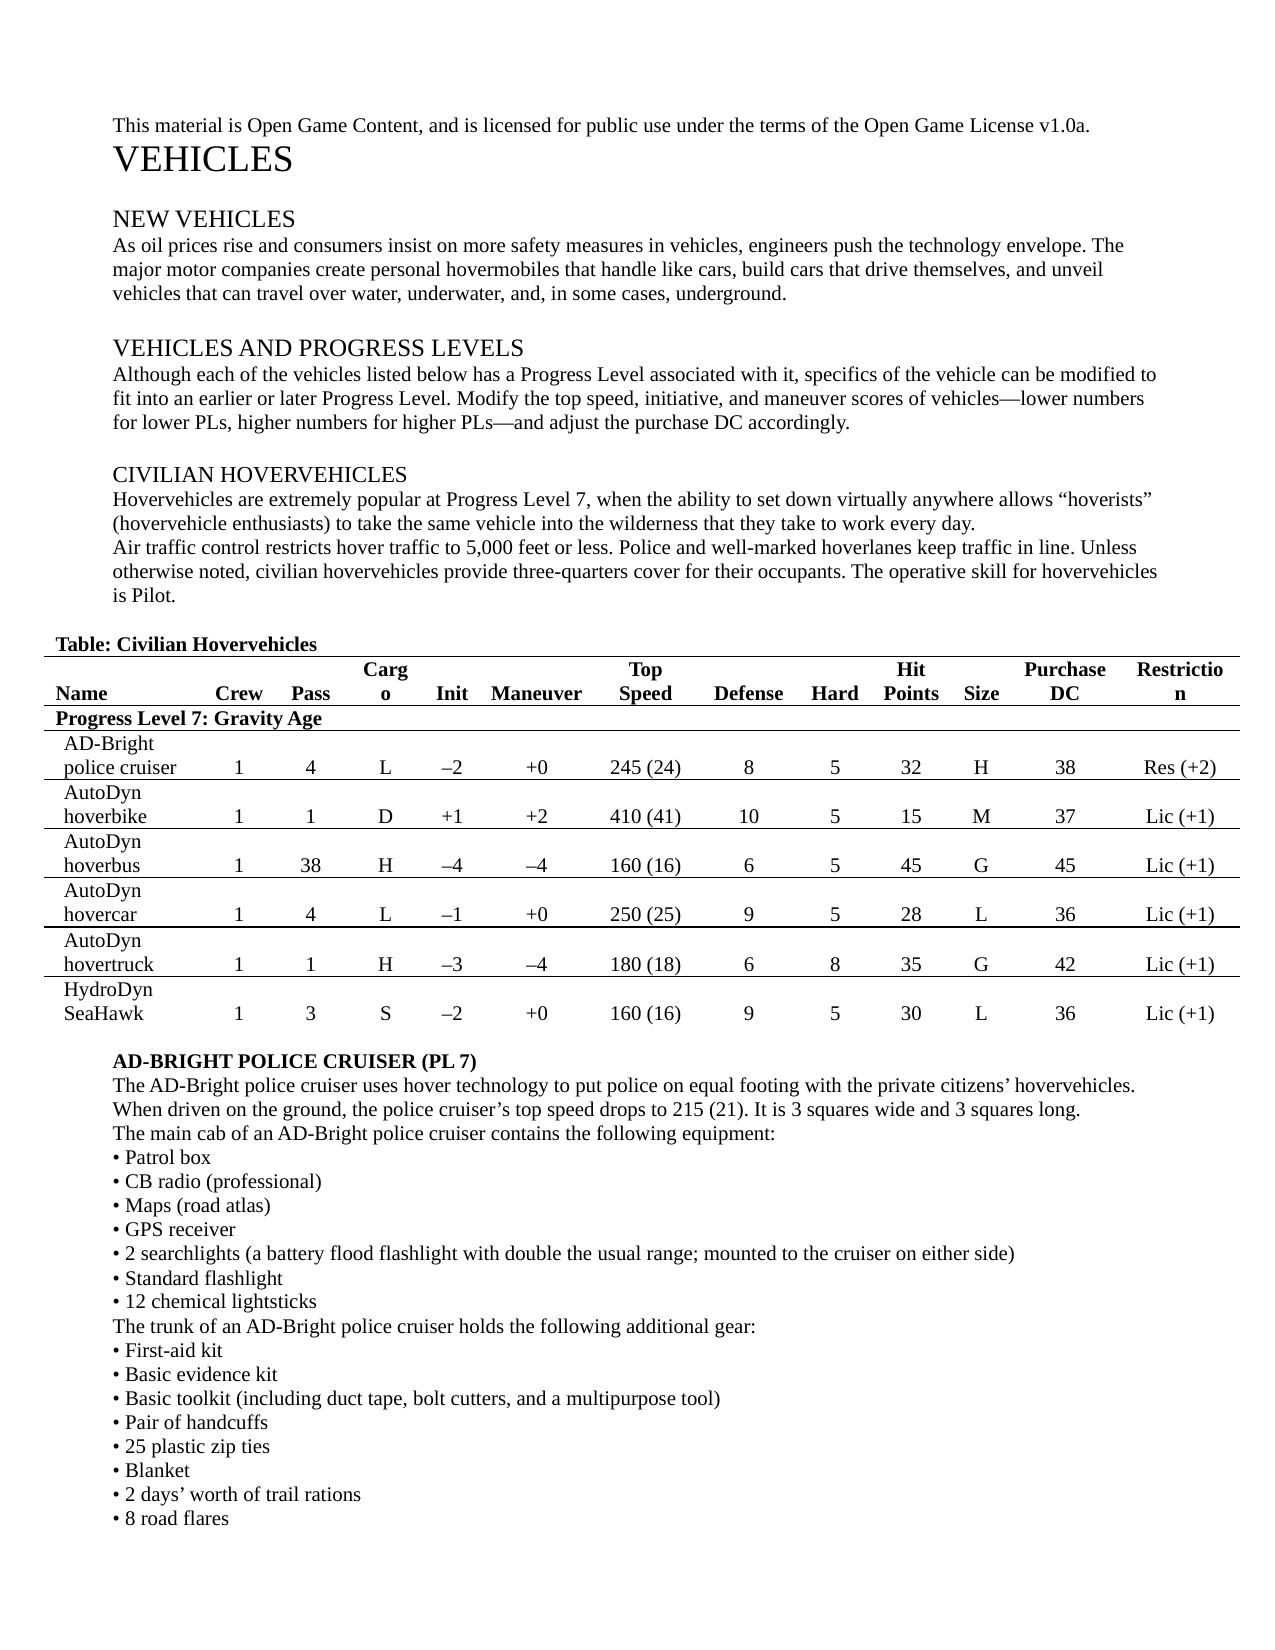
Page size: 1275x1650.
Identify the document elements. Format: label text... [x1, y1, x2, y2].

table_cell Top Speed [594, 657, 697, 705]
table_cell 37 [1011, 780, 1119, 828]
table_cell H [346, 829, 424, 877]
table_cell Cargo [346, 657, 424, 705]
subtitle NEW VEHICLES [112, 204, 1162, 232]
table_cell +2 [480, 780, 593, 828]
table_cell 1 [203, 878, 275, 926]
table_cell 180 (18) [594, 928, 697, 976]
table_cell 32 [870, 731, 952, 779]
table_cell Restriction [1120, 657, 1240, 705]
table_cell 3 [275, 977, 346, 1025]
table_cell H [346, 928, 424, 976]
table_cell Lic (+1) [1120, 878, 1240, 926]
table_cell H [952, 731, 1011, 779]
table_cell 8 [800, 928, 870, 976]
table_cell 9 [698, 878, 800, 926]
table_cell 1 [203, 780, 275, 828]
table_cell Lic (+1) [1120, 977, 1240, 1025]
table_cell 5 [800, 780, 870, 828]
table_cell 1 [203, 928, 275, 976]
table_cell 6 [698, 928, 800, 976]
table_cell 5 [800, 829, 870, 877]
table_cell 6 [698, 829, 800, 877]
text This material is Open Game Content, and is licensed for public use under the terms of the Open Game License v1.0a. [112, 112, 1162, 137]
text • 12 chemical lightsticks [112, 1289, 1162, 1313]
table_cell Lic (+1) [1120, 829, 1240, 877]
table_cell +0 [480, 731, 593, 779]
table_cell G [952, 928, 1011, 976]
table_cell 10 [698, 780, 800, 828]
table_cell Lic (+1) [1120, 928, 1240, 976]
table_cell +1 [425, 780, 479, 828]
text • Standard flashlight [112, 1265, 1162, 1289]
table_cell 1 [275, 780, 346, 828]
text • Blanket [112, 1458, 1162, 1482]
table_cell 1 [275, 928, 346, 976]
table_cell 15 [870, 780, 952, 828]
text • GPS receiver [112, 1217, 1162, 1241]
table_cell Init [425, 657, 479, 705]
table_cell Maneuver [480, 657, 593, 705]
table_cell 160 (16) [594, 829, 697, 877]
table_cell 9 [698, 977, 800, 1025]
table_cell AutoDyn hovercar [44, 878, 203, 926]
table_cell 160 (16) [594, 977, 697, 1025]
table_cell Defense [698, 657, 800, 705]
table_cell Lic (+1) [1120, 780, 1240, 828]
table_cell +0 [480, 878, 593, 926]
table_cell 4 [275, 878, 346, 926]
table_cell 8 [698, 731, 800, 779]
table_cell 1 [203, 731, 275, 779]
text • First-aid kit [112, 1338, 1162, 1362]
table_cell –2 [425, 977, 479, 1025]
table_cell L [952, 878, 1011, 926]
table_cell AD-Bright police cruiser [44, 731, 203, 779]
table_cell L [346, 878, 424, 926]
text CIVILIAN HOVERVEHICLES [112, 461, 1162, 487]
table_cell 1 [203, 977, 275, 1025]
text The main cab of an AD-Bright police cruiser contains the following equipment: [112, 1121, 1162, 1145]
text Air traffic control restricts hover traffic to 5,000 feet or less. Police and well-marked hoverlanes keep traffic in line. Unless otherwise noted, civilian hovervehicles provide three-quarters cover for their occupants. The operative skill for hovervehicles is Pilot. [112, 535, 1162, 607]
text • Maps (road atlas) [112, 1193, 1162, 1217]
table_cell 5 [800, 977, 870, 1025]
text The trunk of an AD-Bright police cruiser holds the following additional gear: [112, 1313, 1162, 1338]
table_cell AutoDyn hoverbike [44, 780, 203, 828]
table_cell Progress Level 7: Gravity Age [44, 706, 1240, 730]
table_cell 5 [800, 731, 870, 779]
table_cell 36 [1011, 878, 1119, 926]
table_cell 35 [870, 928, 952, 976]
table_cell 38 [275, 829, 346, 877]
table_cell D [346, 780, 424, 828]
table_cell –4 [480, 928, 593, 976]
text • Basic toolkit (including duct tape, bolt cutters, and a multipurpose tool) [112, 1386, 1162, 1410]
table_cell –2 [425, 731, 479, 779]
subtitle VEHICLES AND PROGRESS LEVELS [112, 333, 1162, 362]
table_cell 45 [1011, 829, 1119, 877]
table_cell G [952, 829, 1011, 877]
table_cell 42 [1011, 928, 1119, 976]
text As oil prices rise and consumers insist on more safety measures in vehicles, engineers push the technology envelope. The major motor companies create personal hovermobiles that handle like cars, build cars that drive themselves, and unveil vehicles that can travel over water, underwater, and, in some cases, underground. [112, 232, 1162, 305]
text • 25 plastic zip ties [112, 1434, 1162, 1458]
table_cell Purchase DC [1011, 657, 1119, 705]
table_cell Hard [800, 657, 870, 705]
subtitle VEHICLES [112, 137, 1162, 180]
table_cell 1 [203, 829, 275, 877]
table_cell M [952, 780, 1011, 828]
table_cell –3 [425, 928, 479, 976]
text Hovervehicles are extremely popular at Progress Level 7, when the ability to set down virtually anywhere allows “hoverists” (hovervehicle enthusiasts) to take the same vehicle into the wilderness that they take to work every day. [112, 487, 1162, 535]
table_cell Pass [275, 657, 346, 705]
table_cell Size [952, 657, 1011, 705]
table_cell 410 (41) [594, 780, 697, 828]
table_cell Hit Points [870, 657, 952, 705]
table_cell Crew [203, 657, 275, 705]
table_cell –1 [425, 878, 479, 926]
text • Pair of handcuffs [112, 1410, 1162, 1434]
table_cell L [346, 731, 424, 779]
table_cell 30 [870, 977, 952, 1025]
table_cell 245 (24) [594, 731, 697, 779]
text • CB radio (professional) [112, 1169, 1162, 1193]
text • 2 days’ worth of trail rations [112, 1482, 1162, 1506]
table_cell Res (+2) [1120, 731, 1240, 779]
table_cell 45 [870, 829, 952, 877]
table_cell 36 [1011, 977, 1119, 1025]
text AD-BRIGHT POLICE CRUISER (PL 7) [112, 1049, 1162, 1073]
table_cell 28 [870, 878, 952, 926]
text • 2 searchlights (a battery flood flashlight with double the usual range; mounted to the cruiser on either side) [112, 1241, 1162, 1265]
table_cell AutoDyn hovertruck [44, 928, 203, 976]
text • Basic evidence kit [112, 1362, 1162, 1386]
table_cell 4 [275, 731, 346, 779]
table_cell 38 [1011, 731, 1119, 779]
table_cell Name [44, 657, 203, 705]
table_cell 250 (25) [594, 878, 697, 926]
table_cell –4 [480, 829, 593, 877]
table_cell S [346, 977, 424, 1025]
table_header Table: Civilian Hovervehicles [44, 631, 1240, 656]
text Although each of the vehicles listed below has a Progress Level associated with it, specifics of the vehicle can be modified to fit into an earlier or later Progress Level. Modify the top speed, initiative, and maneuver scores of vehicles—lower numbers for lower PLs, higher numbers for higher PLs—and adjust the purchase DC accordingly. [112, 362, 1162, 434]
table_cell L [952, 977, 1011, 1025]
table_cell 5 [800, 878, 870, 926]
table_cell HydroDyn SeaHawk [44, 977, 203, 1025]
text The AD-Bright police cruiser uses hover technology to put police on equal footing with the private citizens’ hovervehicles. When driven on the ground, the police cruiser’s top speed drops to 215 (21). It is 3 squares wide and 3 squares long. [112, 1073, 1162, 1121]
text • Patrol box [112, 1145, 1162, 1169]
table_cell –4 [425, 829, 479, 877]
table_cell AutoDyn hoverbus [44, 829, 203, 877]
text • 8 road flares [112, 1506, 1162, 1530]
table_cell +0 [480, 977, 593, 1025]
